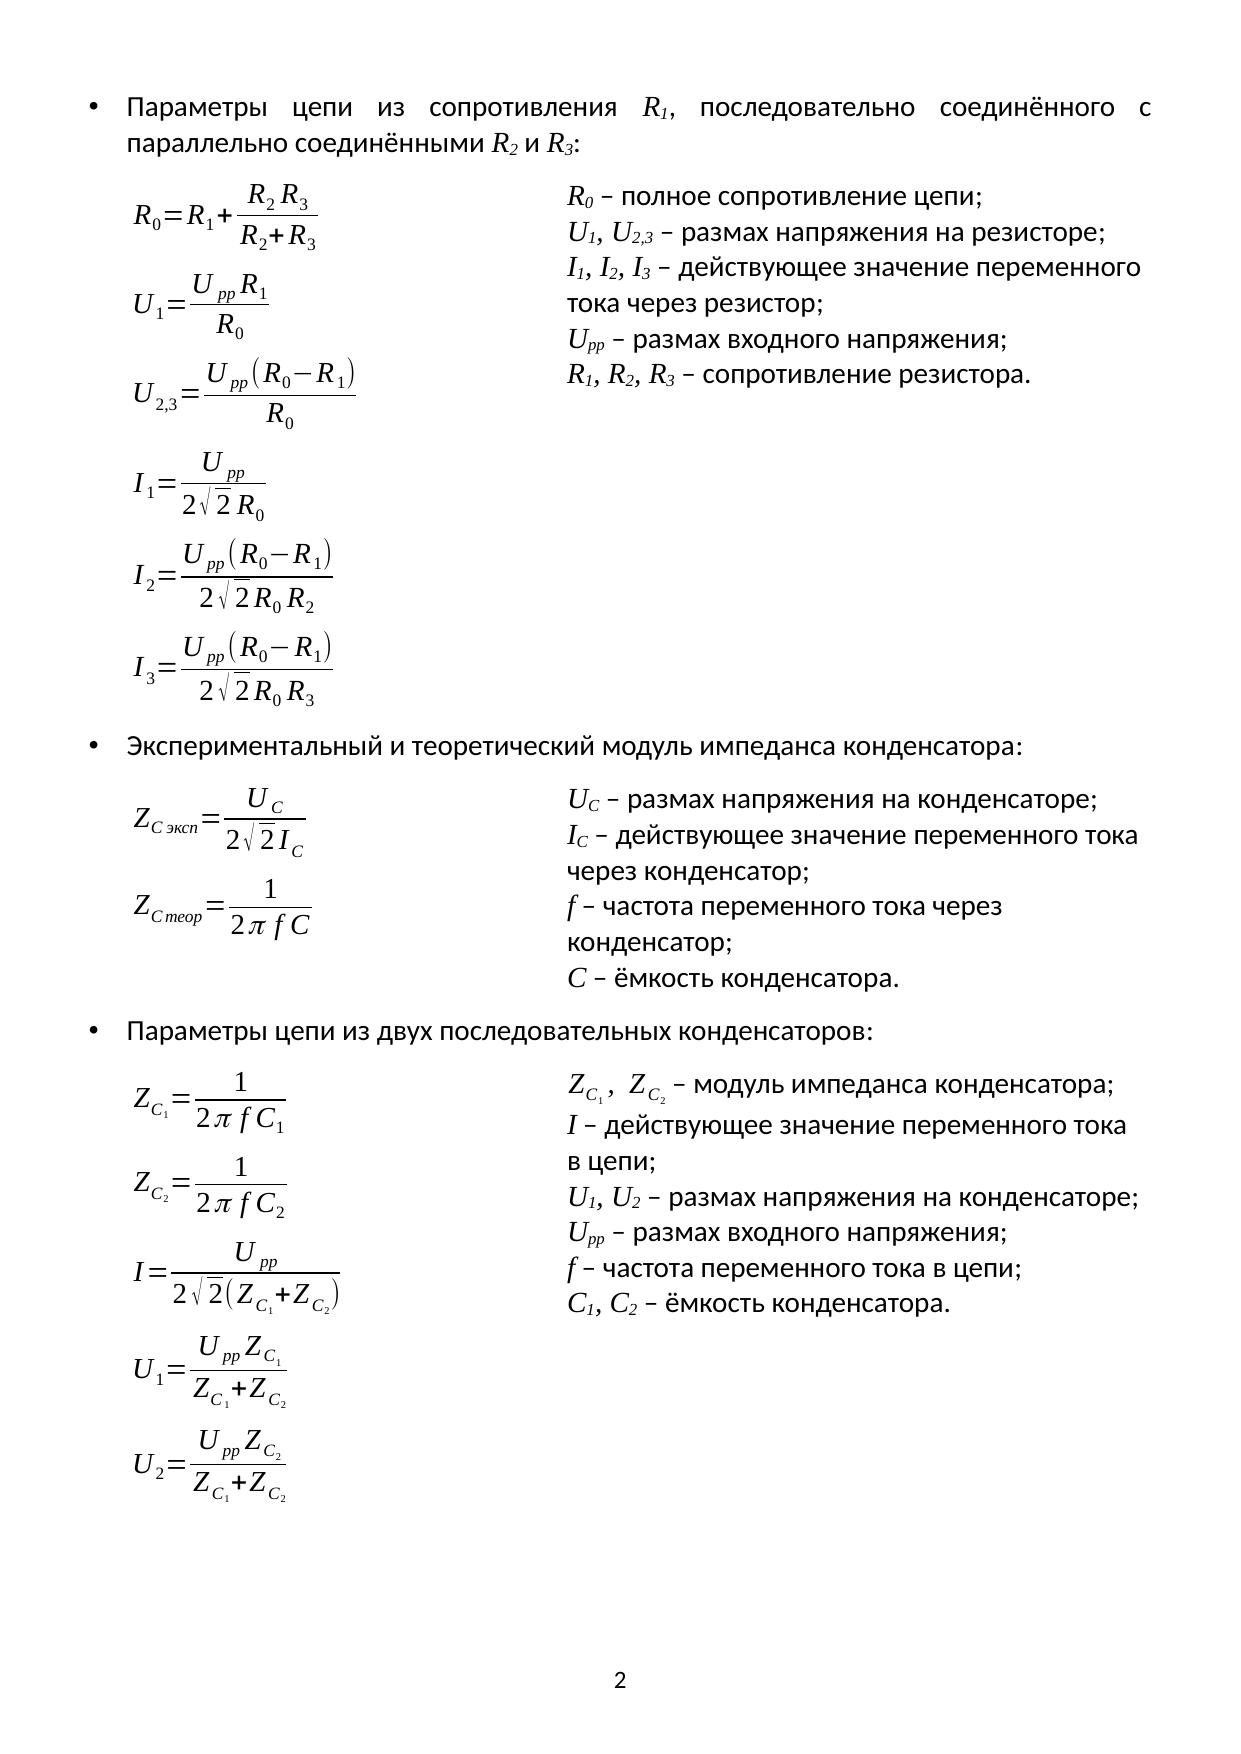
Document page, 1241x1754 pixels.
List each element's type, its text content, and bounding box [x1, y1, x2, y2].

table_header – модуль импеданса конденсатора; I – действующее значение переменного тока в цепи; U1, U2 – размах напряжения на конденсаторе; Upp – размах входного напряжения; f – частота переменного тока в цепи; C1, C2 – ёмкость конденсатора. [561, 1059, 1152, 1523]
table_header R0 – полное сопротивление цепи; U1, U2,3 – размах напряжения на резисторе; I1, I2, I3 – действующее значение переменного тока через резистор; Upp – размах входного напряжения; R1, R2, R3 – сопротивление резистора. [561, 172, 1152, 727]
list Экспериментальный и теоретический модуль импеданса конденсатора: [88, 727, 1152, 763]
list Параметры цепи из двух последовательных конденсаторов: [88, 1012, 1152, 1047]
table_header [126, 172, 561, 727]
table_header UC – размах напряжения на конденсаторе; IC – действующее значение переменного тока через конденсатор; f – частота переменного тока через конденсатор; C – ёмкость конденсатора. [561, 775, 1152, 1012]
table_header [126, 1059, 561, 1523]
table_header [126, 775, 561, 1012]
list Параметры цепи из сопротивления R1, последовательно соединённого с параллельно соединёнными R2 и R3: [88, 88, 1152, 160]
